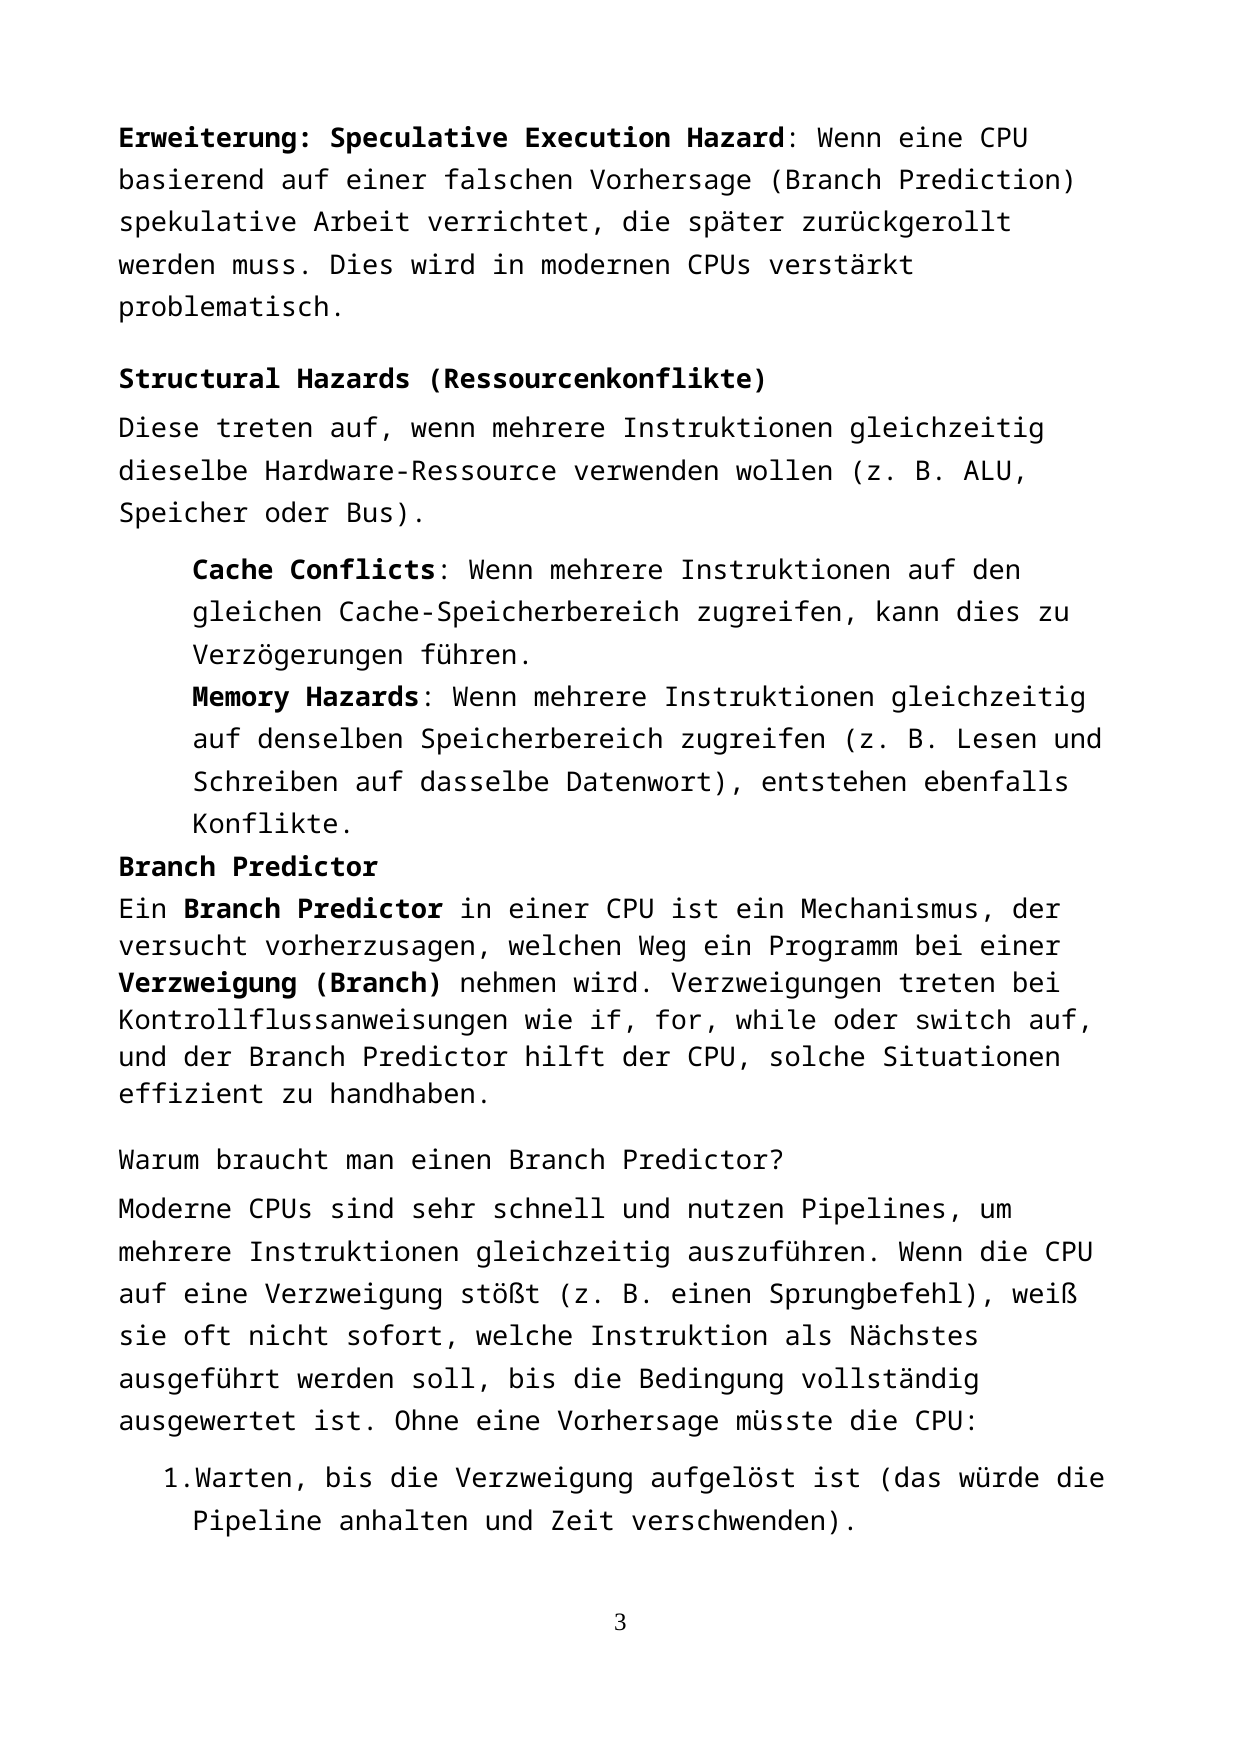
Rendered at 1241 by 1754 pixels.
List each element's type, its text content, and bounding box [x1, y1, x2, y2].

text Erweiterung: Speculative Execution Hazard: Wenn eine CPU basierend auf einer falschen Vorhersage (Branch Prediction) spekulative Arbeit verrichtet, die später zurückgerollt werden muss. Dies wird in modernen CPUs verstärkt problematisch. [118, 118, 1122, 324]
text Branch Predictor [118, 847, 1122, 884]
text Ein Branch Predictor in einer CPU ist ein Mechanismus, der versucht vorherzusagen, welchen Weg ein Programm bei einer Verzweigung (Branch) nehmen wird. Verzweigungen treten bei Kontrollflussanweisungen wie if, for, while oder switch auf, und der Branch Predictor hilft der CPU, solche Situationen effizient zu handhaben. [118, 889, 1122, 1111]
text Diese treten auf, wenn mehrere Instruktionen gleichzeitig dieselbe Hardware-Ressource verwenden wollen (z. B. ALU, Speicher oder Bus). [118, 409, 1122, 530]
subtitle Structural Hazards (Ressourcenkonflikte) [118, 359, 1122, 396]
list Memory Hazards: Wenn mehrere Instruktionen gleichzeitig auf denselben Speicherbereich zugreifen (z. B. Lesen und Schreiben auf dasselbe Datenwort), entstehen ebenfalls Konflikte. [162, 678, 1122, 842]
text Moderne CPUs sind sehr schnell und nutzen Pipelines, um mehrere Instruktionen gleichzeitig auszuführen. Wenn die CPU auf eine Verzweigung stößt (z. B. einen Sprungbefehl), weiß sie oft nicht sofort, welche Instruktion als Nächstes ausgeführt werden soll, bis die Bedingung vollständig ausgewertet ist. Ohne eine Vorhersage müsste die CPU: [118, 1189, 1122, 1438]
list Warten, bis die Verzweigung aufgelöst ist (das würde die Pipeline anhalten und Zeit verschwenden). [162, 1458, 1122, 1538]
subtitle Warum braucht man einen Branch Predictor? [118, 1140, 1122, 1177]
list Cache Conflicts: Wenn mehrere Instruktionen auf den gleichen Cache-Speicherbereich zugreifen, kann dies zu Verzögerungen führen. [162, 550, 1122, 672]
